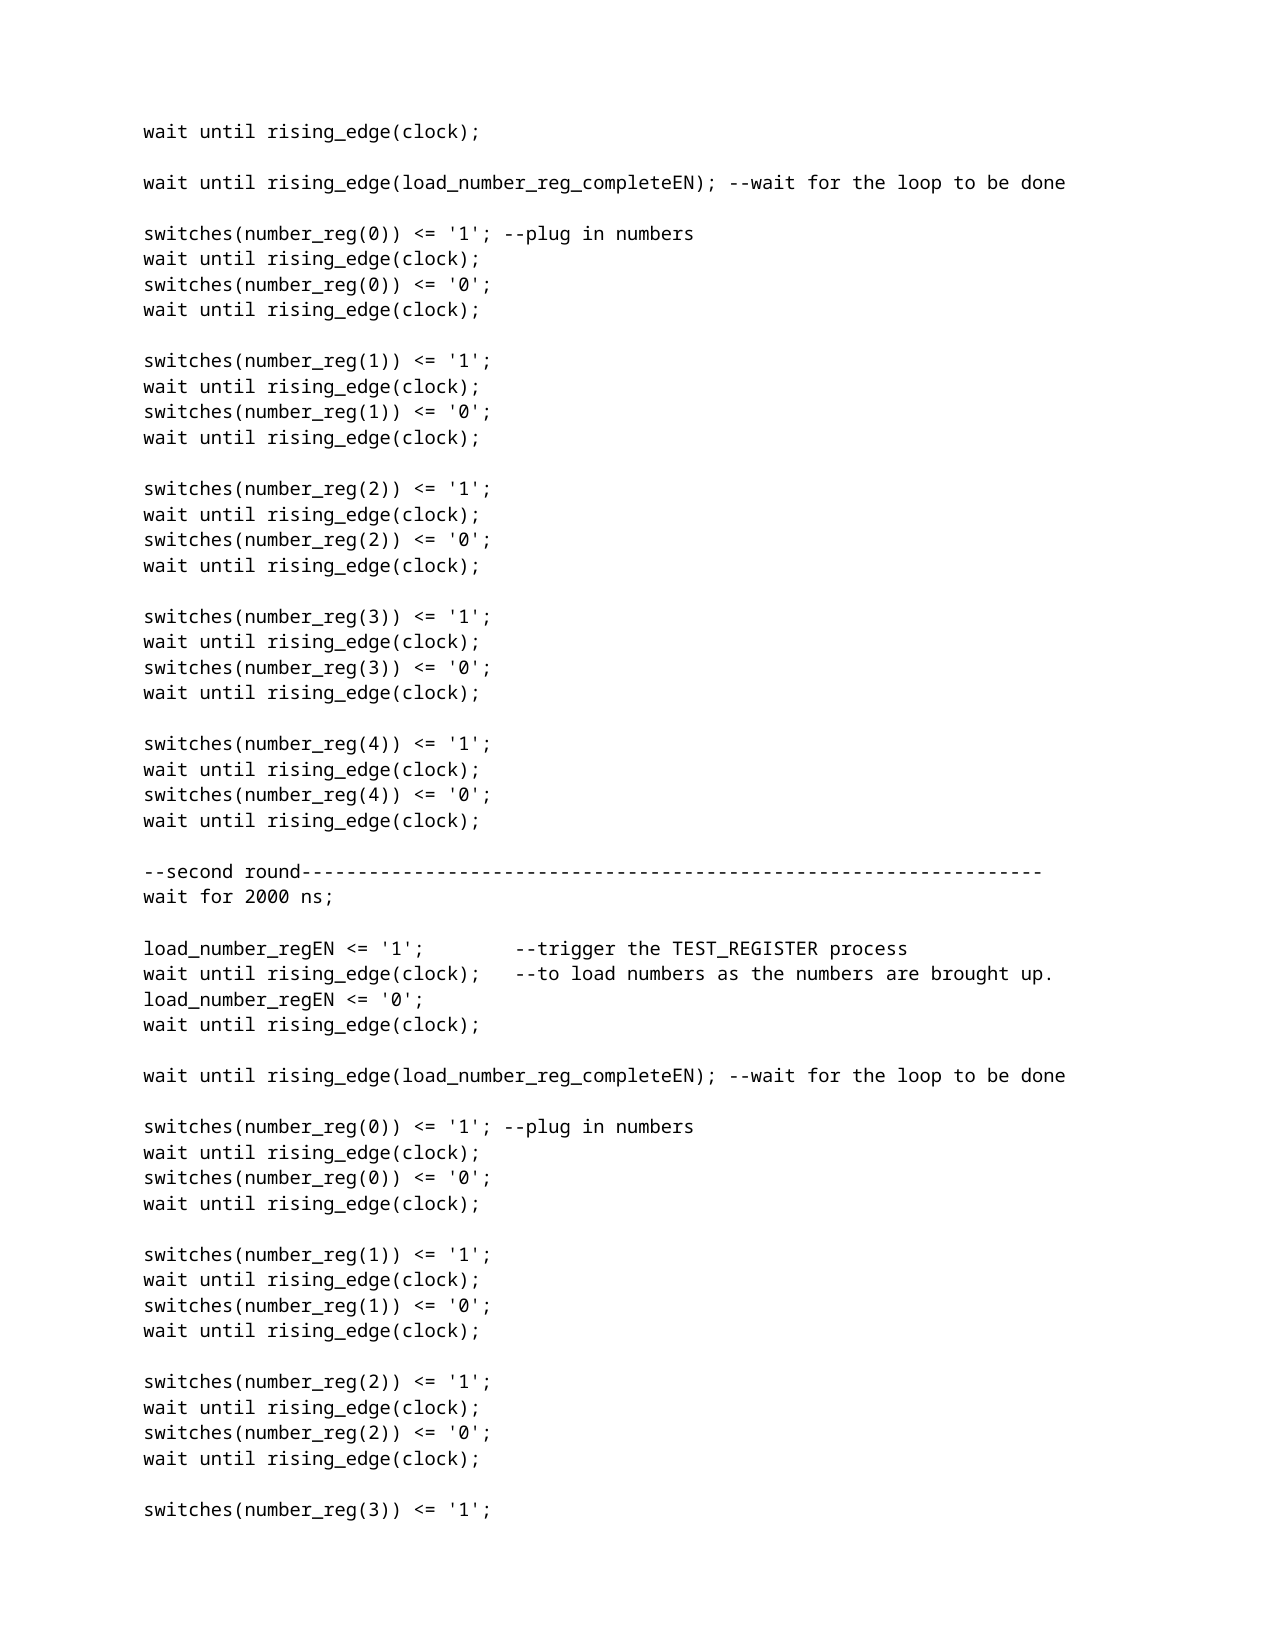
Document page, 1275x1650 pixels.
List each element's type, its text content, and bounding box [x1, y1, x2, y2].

text switches(number_reg(3)) <= '1'; [53, 1496, 1216, 1522]
text wait until rising_edge(clock); [53, 424, 1216, 450]
text switches(number_reg(1)) <= '0'; [53, 1292, 1216, 1318]
text switches(number_reg(1)) <= '1'; [53, 348, 1216, 373]
text switches(number_reg(0)) <= '0'; [53, 1164, 1216, 1190]
text switches(number_reg(0)) <= '0'; [53, 271, 1216, 297]
text switches(number_reg(1)) <= '1'; [53, 1241, 1216, 1267]
text switches(number_reg(2)) <= '1'; [53, 1369, 1216, 1394]
text --second round------------------------------------------------------------------ [53, 858, 1216, 884]
text wait until rising_edge(clock); [53, 1190, 1216, 1216]
text wait until rising_edge(clock); [53, 1318, 1216, 1343]
text switches(number_reg(1)) <= '0'; [53, 399, 1216, 424]
text switches(number_reg(4)) <= '0'; [53, 782, 1216, 807]
text wait until rising_edge(clock); [53, 1139, 1216, 1164]
text switches(number_reg(3)) <= '0'; [53, 654, 1216, 679]
text wait until rising_edge(load_number_reg_completeEN); --wait for the loop to be done [53, 1062, 1216, 1088]
text switches(number_reg(2)) <= '1'; [53, 475, 1216, 501]
text wait until rising_edge(clock); [53, 628, 1216, 654]
text wait until rising_edge(clock); [53, 501, 1216, 526]
text switches(number_reg(2)) <= '0'; [53, 526, 1216, 552]
text switches(number_reg(2)) <= '0'; [53, 1420, 1216, 1445]
text switches(number_reg(4)) <= '1'; [53, 731, 1216, 756]
text switches(number_reg(0)) <= '1'; --plug in numbers [53, 1113, 1216, 1139]
text wait until rising_edge(clock); [53, 1394, 1216, 1420]
text wait until rising_edge(clock); [53, 1267, 1216, 1292]
text wait until rising_edge(clock); [53, 756, 1216, 782]
text wait until rising_edge(clock); [53, 679, 1216, 705]
text wait until rising_edge(load_number_reg_completeEN); --wait for the loop to be done [53, 169, 1216, 195]
text wait until rising_edge(clock); [53, 118, 1216, 144]
text switches(number_reg(3)) <= '1'; [53, 603, 1216, 628]
text load_number_regEN <= '0'; [53, 986, 1216, 1011]
text wait until rising_edge(clock); [53, 1011, 1216, 1037]
text wait until rising_edge(clock); --to load numbers as the numbers are brought up. [53, 960, 1216, 986]
text wait until rising_edge(clock); [53, 246, 1216, 271]
text switches(number_reg(0)) <= '1'; --plug in numbers [53, 220, 1216, 246]
text wait for 2000 ns; [53, 884, 1216, 909]
text wait until rising_edge(clock); [53, 373, 1216, 399]
text wait until rising_edge(clock); [53, 297, 1216, 322]
text load_number_regEN <= '1'; --trigger the TEST_REGISTER process [53, 935, 1216, 960]
text wait until rising_edge(clock); [53, 552, 1216, 577]
text wait until rising_edge(clock); [53, 807, 1216, 833]
text wait until rising_edge(clock); [53, 1445, 1216, 1471]
